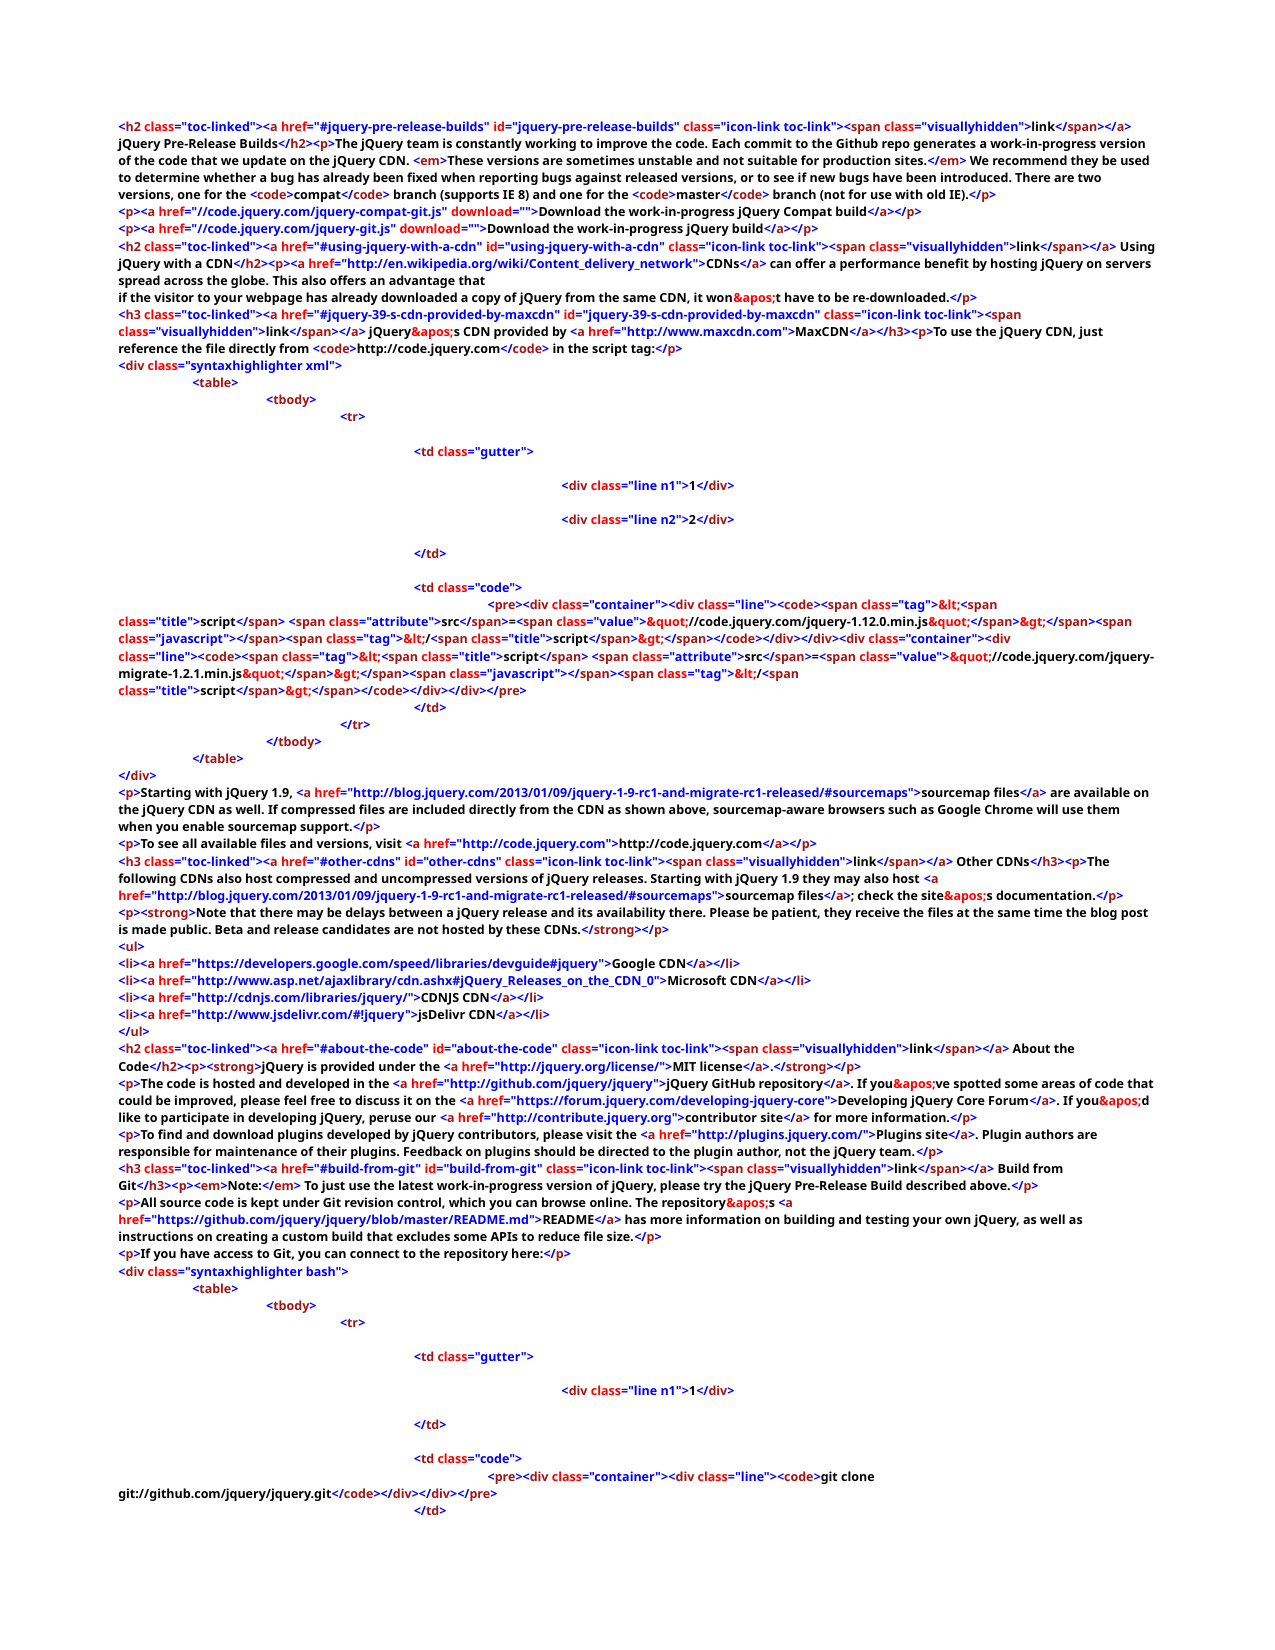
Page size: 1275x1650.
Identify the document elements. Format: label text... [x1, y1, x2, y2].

text </tr> [118, 716, 1157, 733]
text </td> [118, 1502, 1157, 1519]
text <p>Starting with jQuery 1.9, <a href="http://blog.jquery.com/2013/01/09/jquery-1-9-rc1-and-migrate-rc1-released/#sourcemaps">sourcemap files</a> are available on the jQuery CDN as well. If compressed files are included directly from the CDN as shown above, sourcemap-aware browsers such as Google Chrome will use them when you enable sourcemap support.</p> [118, 784, 1157, 836]
text <td class="code"> [118, 579, 1157, 596]
text <td class="gutter"> [118, 443, 1157, 460]
text <p><a href="//code.jquery.com/jquery-compat-git.js" download="">Download the work-in-progress jQuery Compat build</a></p> [118, 203, 1157, 221]
text <tr> [118, 1314, 1157, 1331]
text <div class="syntaxhighlighter xml"> [118, 357, 1157, 374]
text <p>To find and download plugins developed by jQuery contributors, please visit the <a href="http://plugins.jquery.com/">Plugins site</a>. Plugin authors are responsible for maintenance of their plugins. Feedback on plugins should be directed to the plugin author, not the jQuery team.</p> [118, 1126, 1157, 1160]
text <table> [118, 1280, 1157, 1297]
text </td> [118, 545, 1157, 562]
text </ul> [118, 1023, 1157, 1041]
text <table> [118, 374, 1157, 391]
text <h3 class="toc-linked"><a href="#other-cdns" id="other-cdns" class="icon-link toc-link"><span class="visuallyhidden">link</span></a> Other CDNs</h3><p>The following CDNs also host compressed and uncompressed versions of jQuery releases. Starting with jQuery 1.9 they may also host <a href="http://blog.jquery.com/2013/01/09/jquery-1-9-rc1-and-migrate-rc1-released/#sourcemaps">sourcemap files</a>; check the site&apos;s documentation.</p> [118, 853, 1157, 904]
text </td> [118, 1416, 1157, 1433]
text if the visitor to your webpage has already downloaded a copy of jQuery from the same CDN, it won&apos;t have to be re-downloaded.</p> [118, 289, 1157, 306]
text <div class="line n1">1</div> [118, 1382, 1157, 1399]
text <tbody> [118, 1297, 1157, 1314]
text <p>If you have access to Git, you can connect to the repository here:</p> [118, 1246, 1157, 1263]
text <li><a href="https://developers.google.com/speed/libraries/devguide#jquery">Google CDN</a></li> [118, 955, 1157, 972]
text <div class="line n1">1</div> [118, 477, 1157, 494]
text </table> [118, 750, 1157, 767]
text <pre><div class="container"><div class="line"><code><span class="tag">&lt;<span class="title">script</span> <span class="attribute">src</span>=<span class="value">&quot;//code.jquery.com/jquery-1.12.0.min.js&quot;</span>&gt;</span><span class="javascript"></span><span class="tag">&lt;/<span class="title">script</span>&gt;</span></code></div></div><div class="container"><div class="line"><code><span class="tag">&lt;<span class="title">script</span> <span class="attribute">src</span>=<span class="value">&quot;//code.jquery.com/jquery-migrate-1.2.1.min.js&quot;</span>&gt;</span><span class="javascript"></span><span class="tag">&lt;/<span class="title">script</span>&gt;</span></code></div></div></pre> [118, 596, 1157, 699]
text <p>All source code is kept under Git revision control, which you can browse online. The repository&apos;s <a href="https://github.com/jquery/jquery/blob/master/README.md">README</a> has more information on building and testing your own jQuery, as well as instructions on creating a custom build that excludes some APIs to reduce file size.</p> [118, 1194, 1157, 1246]
text <h3 class="toc-linked"><a href="#jquery-39-s-cdn-provided-by-maxcdn" id="jquery-39-s-cdn-provided-by-maxcdn" class="icon-link toc-link"><span class="visuallyhidden">link</span></a> jQuery&apos;s CDN provided by <a href="http://www.maxcdn.com">MaxCDN</a></h3><p>To use the jQuery CDN, just reference the file directly from <code>http://code.jquery.com</code> in the script tag:</p> [118, 306, 1157, 357]
text <p>The code is hosted and developed in the <a href="http://github.com/jquery/jquery">jQuery GitHub repository</a>. If you&apos;ve spotted some areas of code that could be improved, please feel free to discuss it on the <a href="https://forum.jquery.com/developing-jquery-core">Developing jQuery Core Forum</a>. If you&apos;d like to participate in developing jQuery, peruse our <a href="http://contribute.jquery.org">contributor site</a> for more information.</p> [118, 1075, 1157, 1126]
text <h2 class="toc-linked"><a href="#using-jquery-with-a-cdn" id="using-jquery-with-a-cdn" class="icon-link toc-link"><span class="visuallyhidden">link</span></a> Using jQuery with a CDN</h2><p><a href="http://en.wikipedia.org/wiki/Content_delivery_network">CDNs</a> can offer a performance benefit by hosting jQuery on servers spread across the globe. This also offers an advantage that [118, 238, 1157, 289]
text <h2 class="toc-linked"><a href="#jquery-pre-release-builds" id="jquery-pre-release-builds" class="icon-link toc-link"><span class="visuallyhidden">link</span></a> jQuery Pre-Release Builds</h2><p>The jQuery team is constantly working to improve the code. Each commit to the Github repo generates a work-in-progress version of the code that we update on the jQuery CDN. <em>These versions are sometimes unstable and not suitable for production sites.</em> We recommend they be used to determine whether a bug has already been fixed when reporting bugs against released versions, or to see if new bugs have been introduced. There are two versions, one for the <code>compat</code> branch (supports IE 8) and one for the <code>master</code> branch (not for use with old IE).</p> [118, 118, 1157, 203]
text <td class="code"> [118, 1451, 1157, 1468]
text <pre><div class="container"><div class="line"><code>git clone git://github.com/jquery/jquery.git</code></div></div></pre> [118, 1468, 1157, 1502]
text <div class="syntaxhighlighter bash"> [118, 1263, 1157, 1280]
text <td class="gutter"> [118, 1348, 1157, 1365]
text <p><a href="//code.jquery.com/jquery-git.js" download="">Download the work-in-progress jQuery build</a></p> [118, 221, 1157, 238]
text <p>To see all available files and versions, visit <a href="http://code.jquery.com">http://code.jquery.com</a></p> [118, 836, 1157, 853]
text <div class="line n2">2</div> [118, 511, 1157, 528]
text <p><strong>Note that there may be delays between a jQuery release and its availability there. Please be patient, they receive the files at the same time the blog post is made public. Beta and release candidates are not hosted by these CDNs.</strong></p> [118, 904, 1157, 938]
text <li><a href="http://www.jsdelivr.com/#!jquery">jsDelivr CDN</a></li> [118, 1006, 1157, 1023]
text <li><a href="http://cdnjs.com/libraries/jquery/">CDNJS CDN</a></li> [118, 989, 1157, 1006]
text <tbody> [118, 391, 1157, 408]
text <h2 class="toc-linked"><a href="#about-the-code" id="about-the-code" class="icon-link toc-link"><span class="visuallyhidden">link</span></a> About the Code</h2><p><strong>jQuery is provided under the <a href="http://jquery.org/license/">MIT license</a>.</strong></p> [118, 1041, 1157, 1075]
text </div> [118, 767, 1157, 784]
text <tr> [118, 408, 1157, 426]
text <ul> [118, 938, 1157, 955]
text <li><a href="http://www.asp.net/ajaxlibrary/cdn.ashx#jQuery_Releases_on_the_CDN_0">Microsoft CDN</a></li> [118, 972, 1157, 989]
text <h3 class="toc-linked"><a href="#build-from-git" id="build-from-git" class="icon-link toc-link"><span class="visuallyhidden">link</span></a> Build from Git</h3><p><em>Note:</em> To just use the latest work-in-progress version of jQuery, please try the jQuery Pre-Release Build described above.</p> [118, 1160, 1157, 1194]
text </tbody> [118, 733, 1157, 750]
text </td> [118, 699, 1157, 716]
